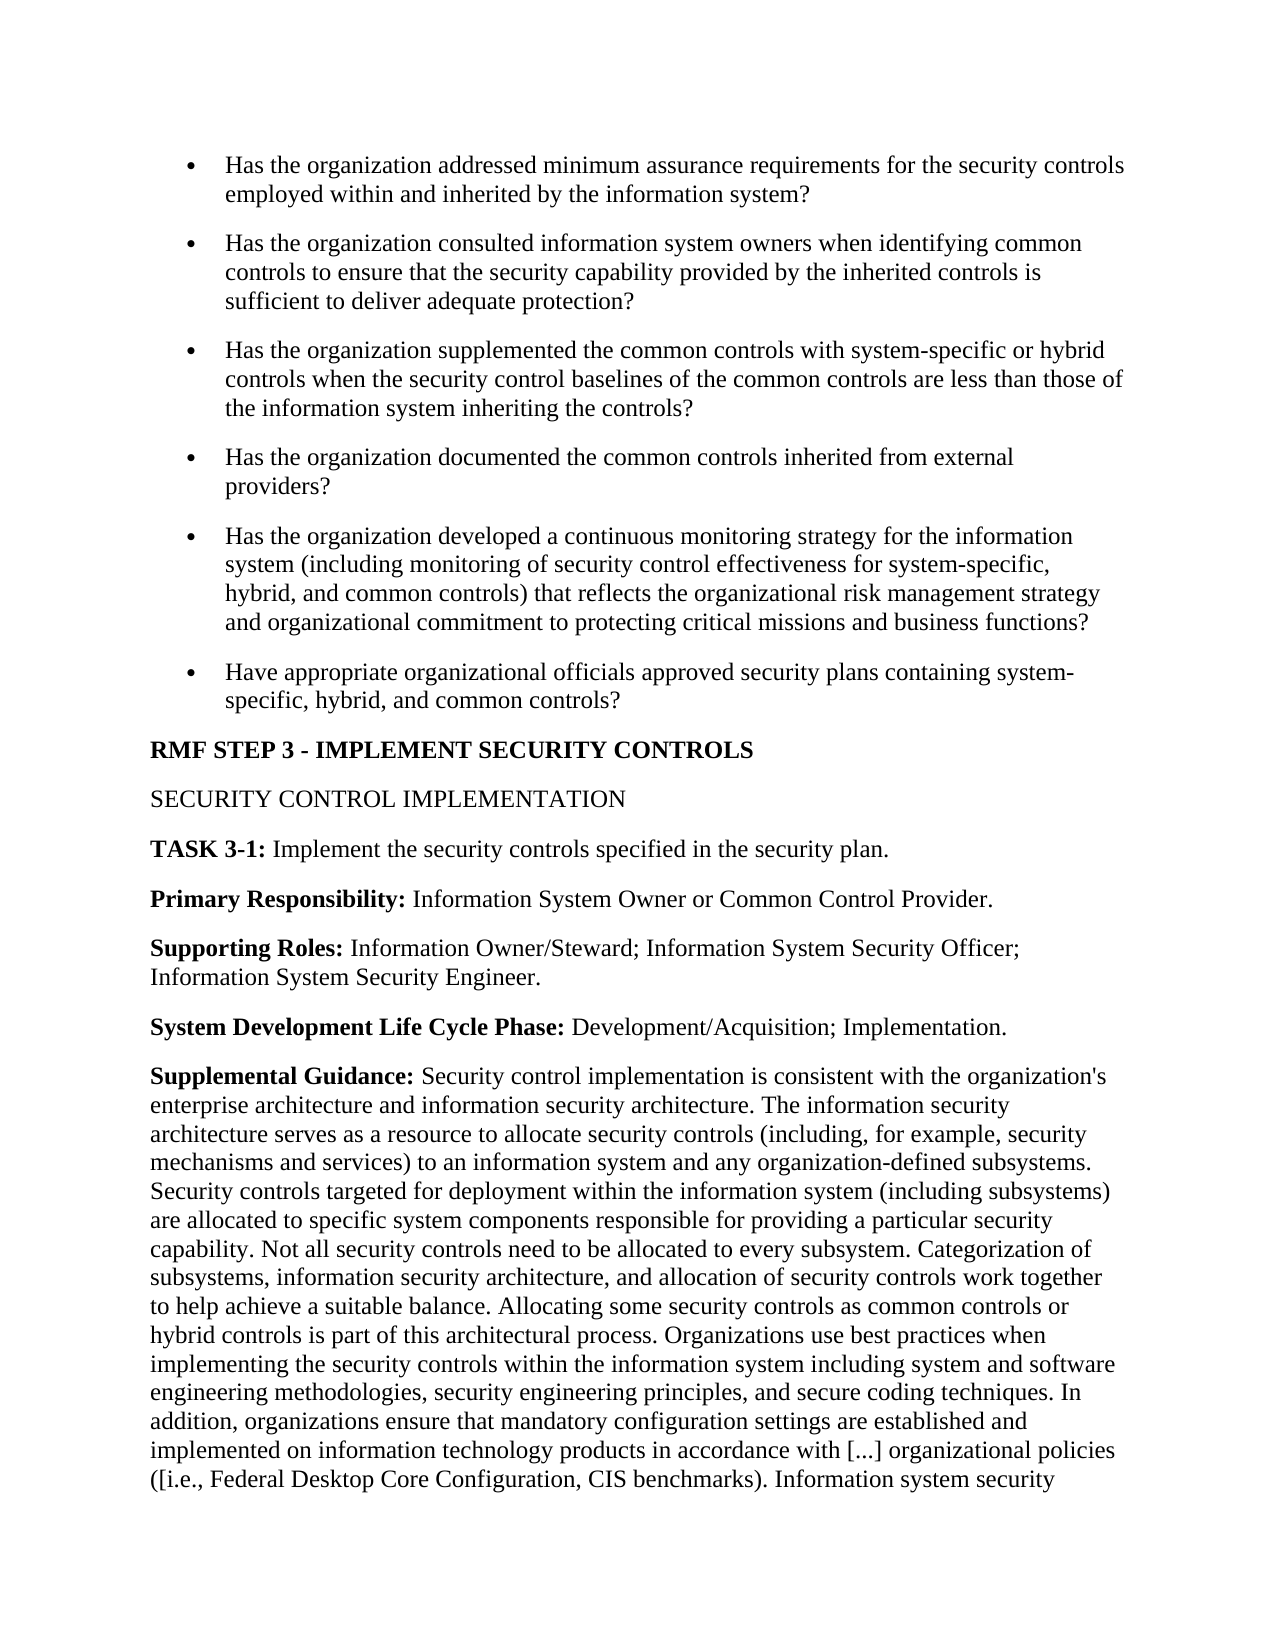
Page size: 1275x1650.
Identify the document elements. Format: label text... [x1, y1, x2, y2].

text Primary Responsibility: Information System Owner or Common Control Provider. [150, 884, 1125, 912]
text SECURITY CONTROL IMPLEMENTATION [150, 784, 1125, 813]
text Supporting Roles: Information Owner/Steward; Information System Security Officer; Information System Security Engineer. [150, 933, 1125, 991]
text System Development Life Cycle Phase: Development/Acquisition; Implementation. [150, 1012, 1125, 1040]
text RMF STEP 3 - IMPLEMENT SECURITY CONTROLS [150, 735, 1125, 764]
list Has the organization developed a continuous monitoring strategy for the information system (including monitoring of security control effectiveness for system-specific, hybrid, and common controls) that reflects the organizational risk management strategy and organizational commitment to protecting critical missions and business functions? [187, 521, 1125, 636]
list Has the organization documented the common controls inherited from external providers? [187, 442, 1125, 500]
text TASK 3-1: Implement the security controls specified in the security plan. [150, 834, 1125, 863]
list Has the organization consulted information system owners when identifying common controls to ensure that the security capability provided by the inherited controls is sufficient to deliver adequate protection? [187, 228, 1125, 314]
list Has the organization supplemented the common controls with system-specific or hybrid controls when the security control baselines of the common controls are less than those of the information system inheriting the controls? [187, 335, 1125, 422]
list Have appropriate organizational officials approved security plans containing system-specific, hybrid, and common controls? [187, 657, 1125, 714]
list Has the organization addressed minimum assurance requirements for the security controls employed within and inherited by the information system? [187, 150, 1125, 207]
text Supplemental Guidance: Security control implementation is consistent with the organization's enterprise architecture and information security architecture. The information security architecture serves as a resource to allocate security controls (including, for example, security mechanisms and services) to an information system and any organization-defined subsystems. Security controls targeted for deployment within the information system (including subsystems) are allocated to specific system components responsible for providing a particular security capability. Not all security controls need to be allocated to every subsystem. Categorization of subsystems, information security architecture, and allocation of security controls work together to help achieve a suitable balance. Allocating some security controls as common controls or hybrid controls is part of this architectural process. Organizations use best practices when implementing the security controls within the information system including system and software engineering methodologies, security engineering principles, and secure coding techniques. In addition, organizations ensure that mandatory configuration settings are established and implemented on information technology products in accordance with [...] organizational policies ([i.e., Federal Desktop Core Configuration, CIS benchmarks). Information system security [150, 1061, 1125, 1492]
